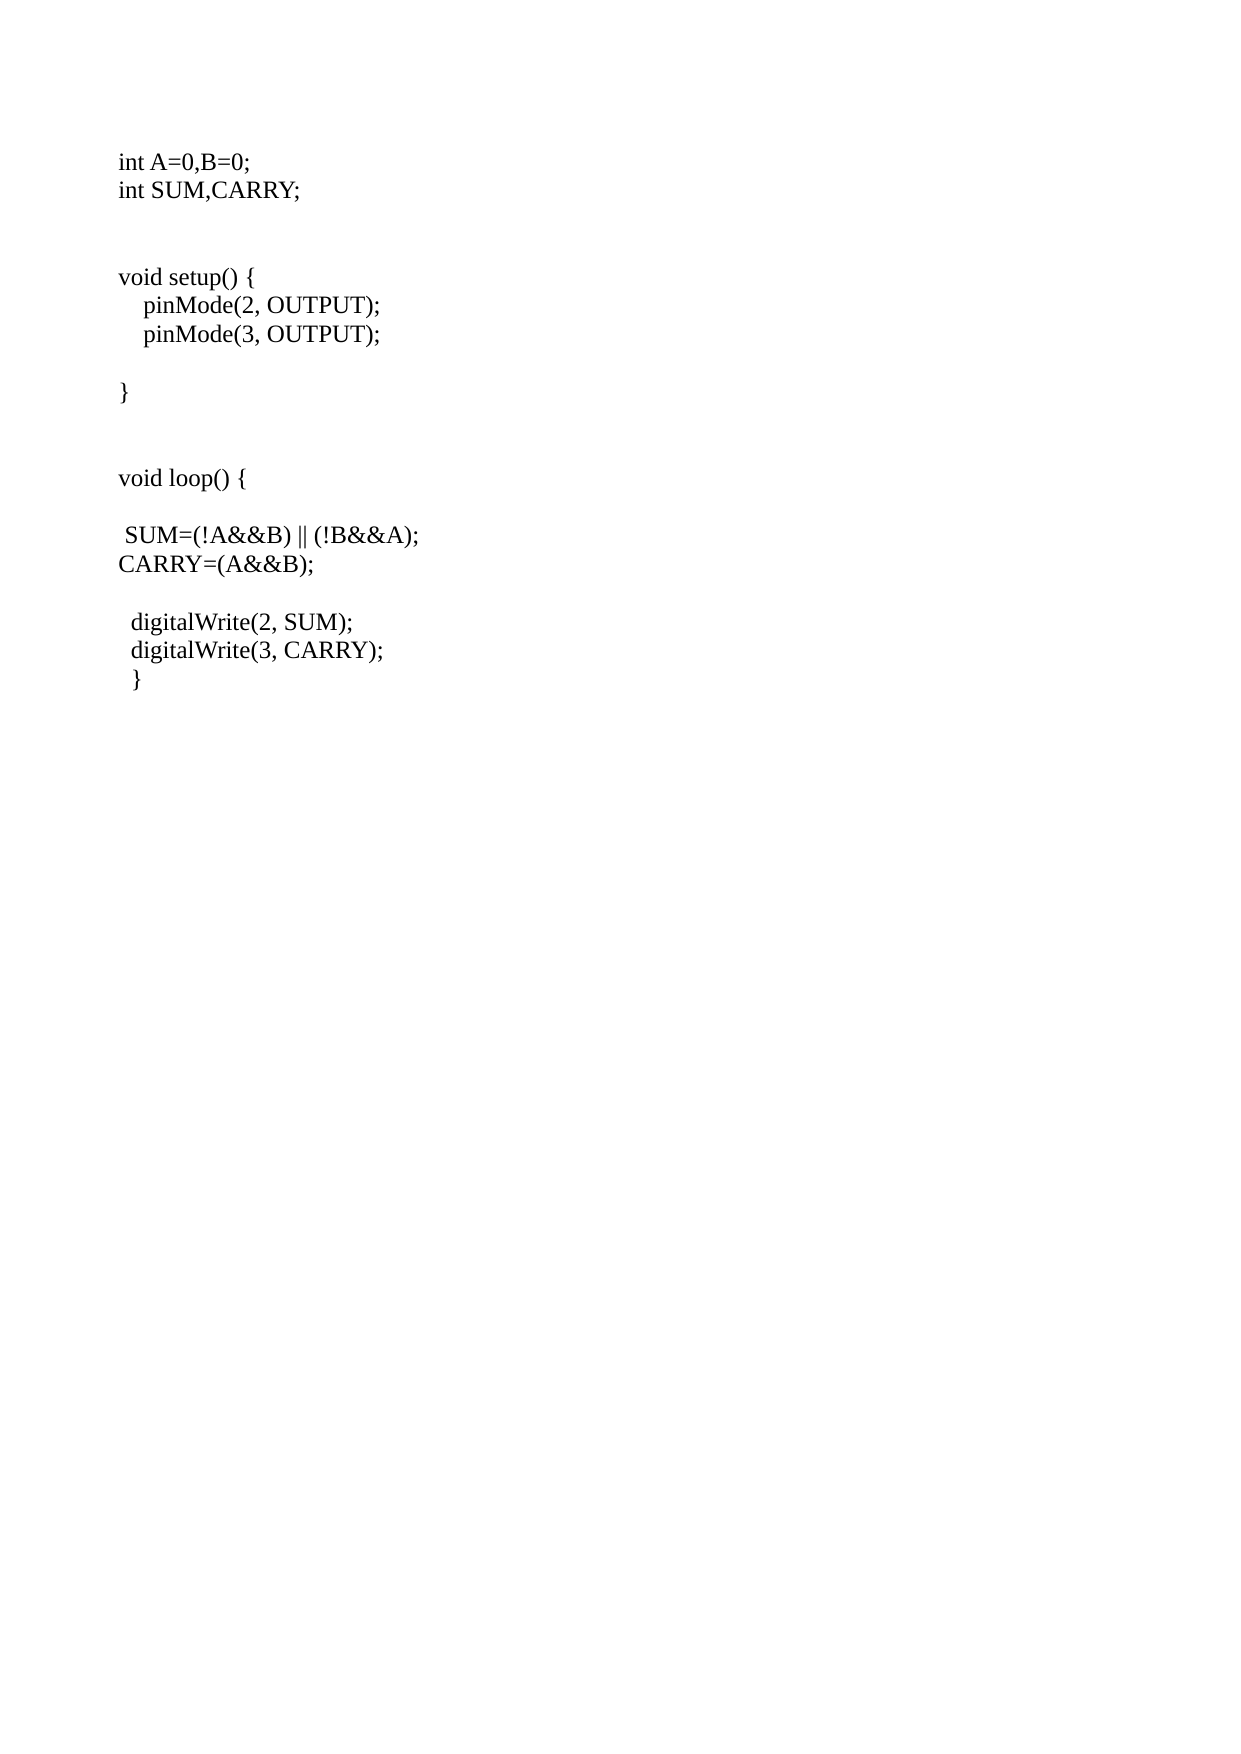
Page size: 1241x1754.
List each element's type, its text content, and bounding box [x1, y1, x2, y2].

text void setup() { [118, 262, 1122, 291]
text void loop() { [118, 463, 1122, 492]
text int A=0,B=0; [118, 147, 1122, 176]
text digitalWrite(3, CARRY); [118, 636, 1122, 664]
text int SUM,CARRY; [118, 176, 1122, 204]
text } [118, 377, 1122, 406]
text digitalWrite(2, SUM); [118, 607, 1122, 636]
text pinMode(3, OUTPUT); [118, 319, 1122, 348]
text SUM=(!A&&B) || (!B&&A); [118, 521, 1122, 549]
text } [118, 664, 1122, 693]
text pinMode(2, OUTPUT); [118, 291, 1122, 319]
text CARRY=(A&&B); [118, 549, 1122, 578]
